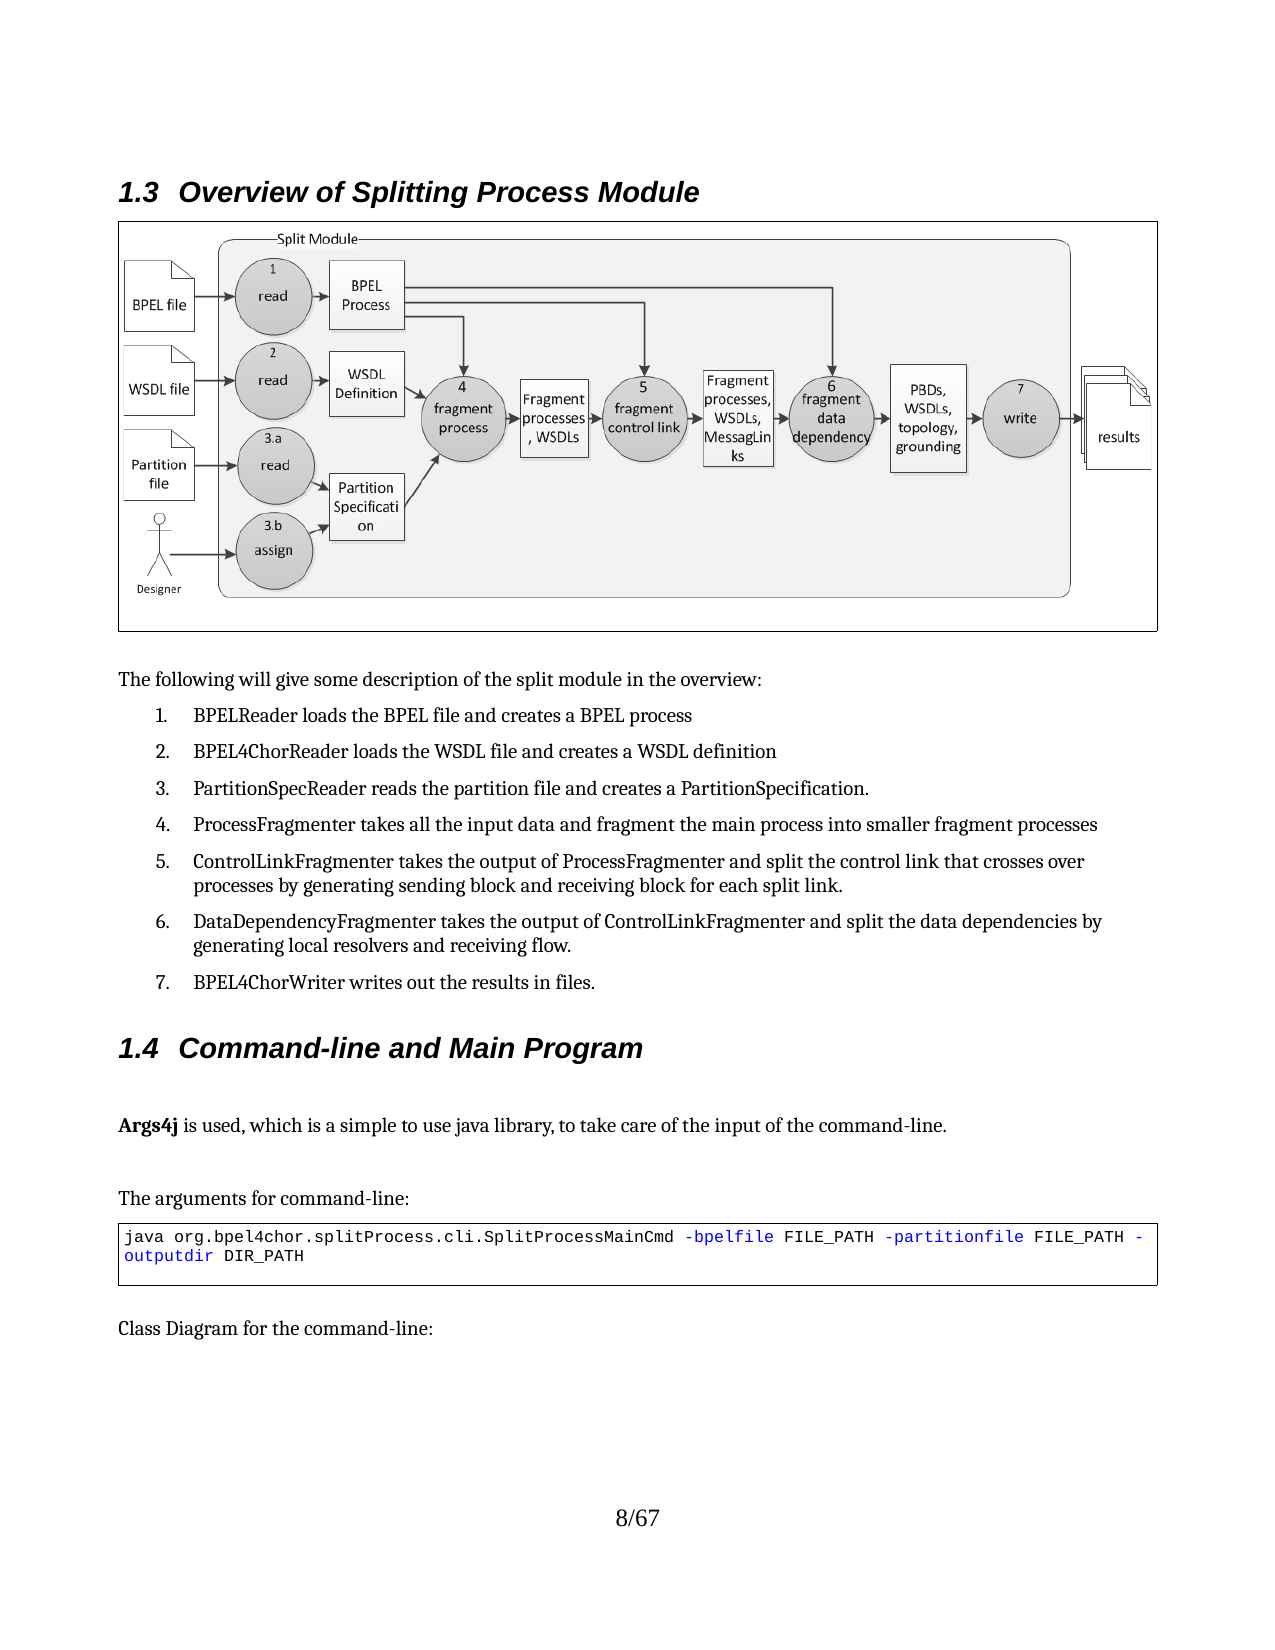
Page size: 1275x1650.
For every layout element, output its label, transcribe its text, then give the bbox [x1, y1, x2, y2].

picture [123, 227, 1152, 598]
text The arguments for command-line: [118, 1186, 1157, 1210]
list BPEL4ChorWriter writes out the results in files. [156, 970, 1157, 994]
subtitle Command-line and Main Program [118, 1032, 1157, 1064]
table_header java org.bpel4chor.splitProcess.cli.SplitProcessMainCmd -bpelfile FILE_PATH -partitionfile FILE_PATH -outputdir DIR_PATH [119, 1224, 1157, 1284]
list ControlLinkFragmenter takes the output of ProcessFragmenter and split the control link that crosses over processes by generating sending block and receiving block for each split link. [156, 849, 1157, 897]
text Class Diagram for the command-line: [118, 1316, 1157, 1340]
list BPELReader loads the BPEL file and creates a BPEL process [156, 704, 1157, 728]
subtitle Overview of Splitting Process Module [118, 176, 1157, 209]
list BPEL4ChorReader loads the WSDL file and creates a WSDL definition [156, 740, 1157, 764]
list ProcessFragmenter takes all the input data and fragment the main process into smaller fragment processes [156, 813, 1157, 837]
text The following will give some description of the split module in the overview: [118, 667, 1157, 691]
list PartitionSpecReader reads the partition file and creates a PartitionSpecification. [156, 777, 1157, 801]
list DataDependencyFragmenter takes the output of ControlLinkFragmenter and split the data dependencies by generating local resolvers and receiving flow. [156, 910, 1157, 958]
text Args4j is used, which is a simple to use java library, to take care of the input of the command-line. [118, 1113, 1157, 1137]
table_header [119, 222, 1157, 631]
